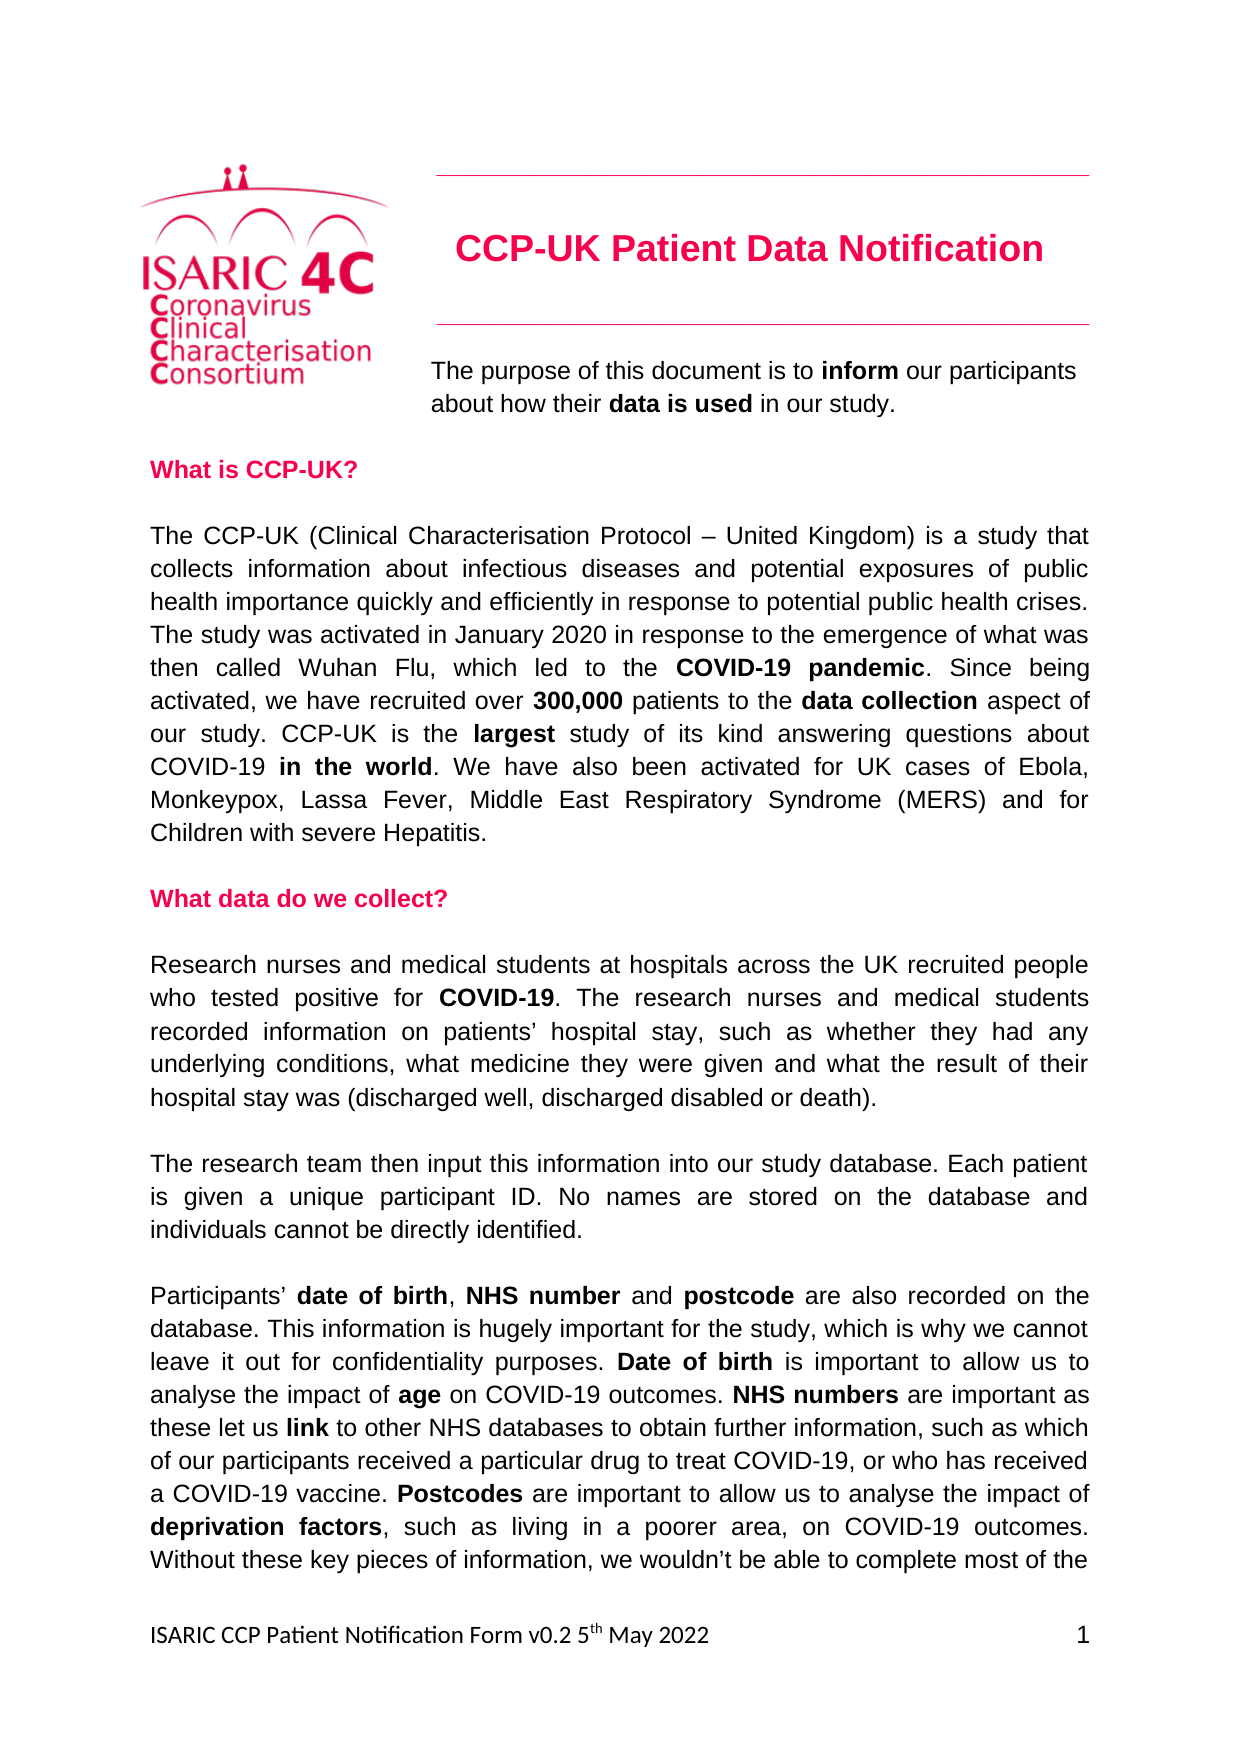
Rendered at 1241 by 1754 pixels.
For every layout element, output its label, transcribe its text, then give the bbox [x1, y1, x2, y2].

text What is CCP-UK? [150, 455, 1090, 484]
text The research team then input this information into our study database. Each patient is given a unique participant ID. No names are stored on the database and individuals cannot be directly identified. [150, 1148, 1090, 1243]
text CCP-UK Patient Data Notification [390, 227, 1090, 270]
text The purpose of this document is to inform our participants about how their data is used in our study. [431, 356, 1090, 418]
text _______________________________________________ [390, 298, 1090, 327]
text Participants’ date of birth, NHS number and postcode are also recorded on the database. This information is hugely important for the study, which is why we cannot leave it out for confidentiality purposes. Date of birth is important to allow us to analyse the impact of age on COVID-19 outcomes. NHS numbers are important as these let us link to other NHS databases to obtain further information, such as which of our participants received a particular drug to treat COVID-19, or who has received a COVID-19 vaccine. Postcodes are important to allow us to analyse the impact of deprivation factors, such as living in a poorer area, on COVID-19 outcomes. Without these key pieces of information, we wouldn’t be able to complete most of the [150, 1281, 1090, 1573]
text What data do we collect? [150, 884, 1090, 913]
text The CCP-UK (Clinical Characterisation Protocol – United Kingdom) is a study that collects information about infectious diseases and potential exposures of public health importance quickly and efficiently in response to potential public health crises. The study was activated in January 2020 in response to the emergence of what was then called Wuhan Flu, which led to the COVID-19 pandemic. Since being activated, we have recruited over 300,000 patients to the data collection aspect of our study. CCP-UK is the largest study of its kind answering questions about COVID-19 in the world. We have also been activated for UK cases of Ebola, Monkeypox, Lassa Fever, Middle East Respiratory Syndrome (MERS) and for Children with severe Hepatitis. [150, 521, 1090, 847]
picture [139, 150, 390, 412]
text _______________________________________________ [390, 150, 1090, 179]
text Research nurses and medical students at hospitals across the UK recruited people who tested positive for COVID-19. The research nurses and medical students recorded information on patients’ hospital stay, such as whether they had any underlying conditions, what medicine they were given and what the result of their hospital stay was (discharged well, discharged disabled or death). [150, 950, 1090, 1111]
